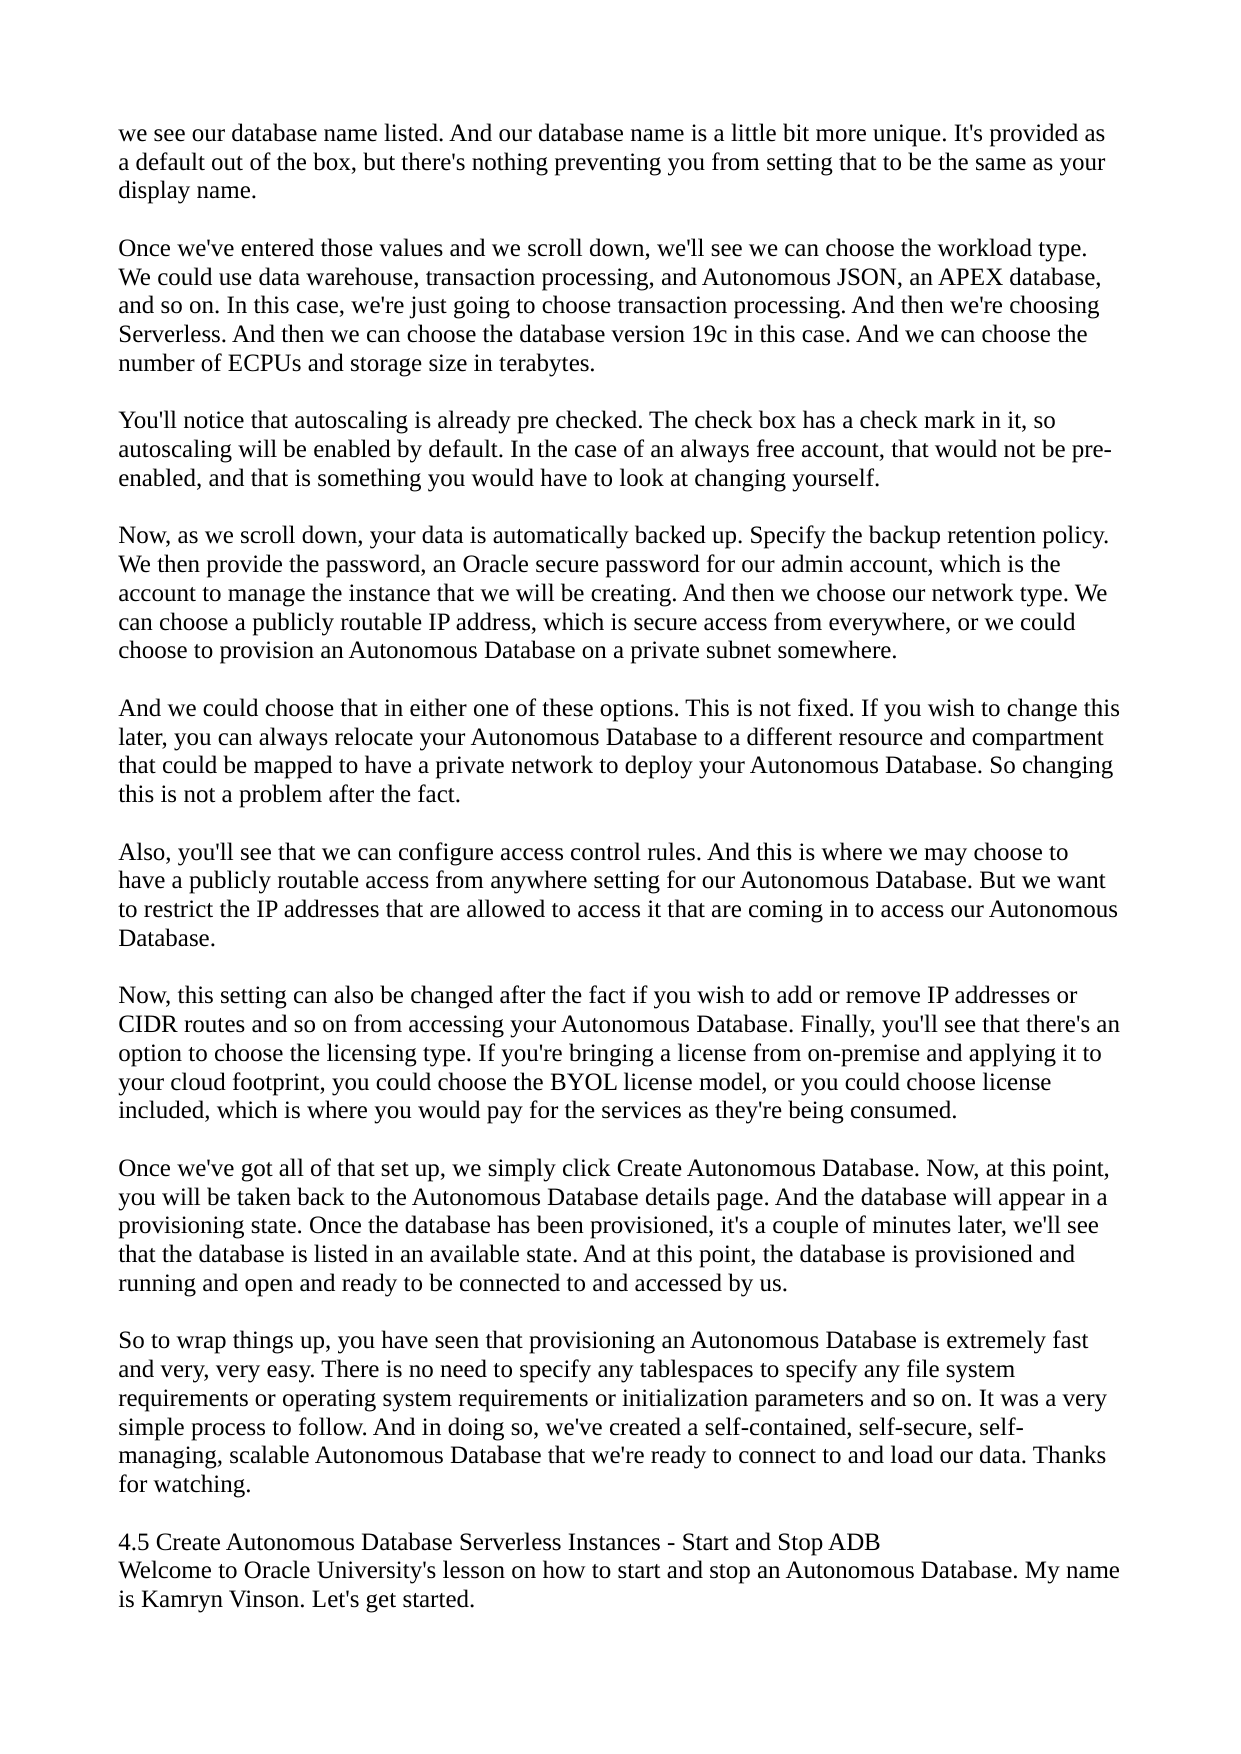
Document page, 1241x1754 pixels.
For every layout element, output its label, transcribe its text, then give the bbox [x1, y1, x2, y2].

text Now, this setting can also be changed after the fact if you wish to add or remove IP addresses or CIDR routes and so on from accessing your Autonomous Database. Finally, you'll see that there's an option to choose the licensing type. If you're bringing a license from on-premise and applying it to your cloud footprint, you could choose the BYOL license model, or you could choose license included, which is where you would pay for the services as they're being consumed. [118, 981, 1122, 1124]
text Welcome to Oracle University's lesson on how to start and stop an Autonomous Database. My name is Kamryn Vinson. Let's get started. [118, 1556, 1122, 1613]
text Once we've got all of that set up, we simply click Create Autonomous Database. Now, at this point, you will be taken back to the Autonomous Database details page. And the database will appear in a provisioning state. Once the database has been provisioned, it's a couple of minutes later, we'll see that the database is listed in an available state. And at this point, the database is provisioned and running and open and ready to be connected to and accessed by us. [118, 1153, 1122, 1297]
text Also, you'll see that we can configure access control rules. And this is where we may choose to have a publicly routable access from anywhere setting for our Autonomous Database. But we want to restrict the IP addresses that are allowed to access it that are coming in to access our Autonomous Database. [118, 837, 1122, 952]
text Now, as we scroll down, your data is automatically backed up. Specify the backup retention policy. We then provide the password, an Oracle secure password for our admin account, which is the account to manage the instance that we will be creating. And then we choose our network type. We can choose a publicly routable IP address, which is secure access from everywhere, or we could choose to provision an Autonomous Database on a private subnet somewhere. [118, 521, 1122, 664]
text So to wrap things up, you have seen that provisioning an Autonomous Database is extremely fast and very, very easy. There is no need to specify any tablespaces to specify any file system requirements or operating system requirements or initialization parameters and so on. It was a very simple process to follow. And in doing so, we've created a self-contained, self-secure, self-managing, scalable Autonomous Database that we're ready to connect to and load our data. Thanks for watching. [118, 1326, 1122, 1498]
text And we could choose that in either one of these options. This is not fixed. If you wish to change this later, you can always relocate your Autonomous Database to a different resource and compartment that could be mapped to have a private network to deploy your Autonomous Database. So changing this is not a problem after the fact. [118, 693, 1122, 808]
text You'll notice that autoscaling is already pre checked. The check box has a check mark in it, so autoscaling will be enabled by default. In the case of an always free account, that would not be pre-enabled, and that is something you would have to look at changing yourself. [118, 406, 1122, 492]
text Once we've entered those values and we scroll down, we'll see we can choose the workload type. We could use data warehouse, transaction processing, and Autonomous JSON, an APEX database, and so on. In this case, we're just going to choose transaction processing. And then we're choosing Serverless. And then we can choose the database version 19c in this case. And we can choose the number of ECPUs and storage size in terabytes. [118, 233, 1122, 377]
text 4.5 Create Autonomous Database Serverless Instances - Start and Stop ADB [118, 1527, 1122, 1556]
text we see our database name listed. And our database name is a little bit more unique. It's provided as a default out of the box, but there's nothing preventing you from setting that to be the same as your display name. [118, 118, 1122, 204]
